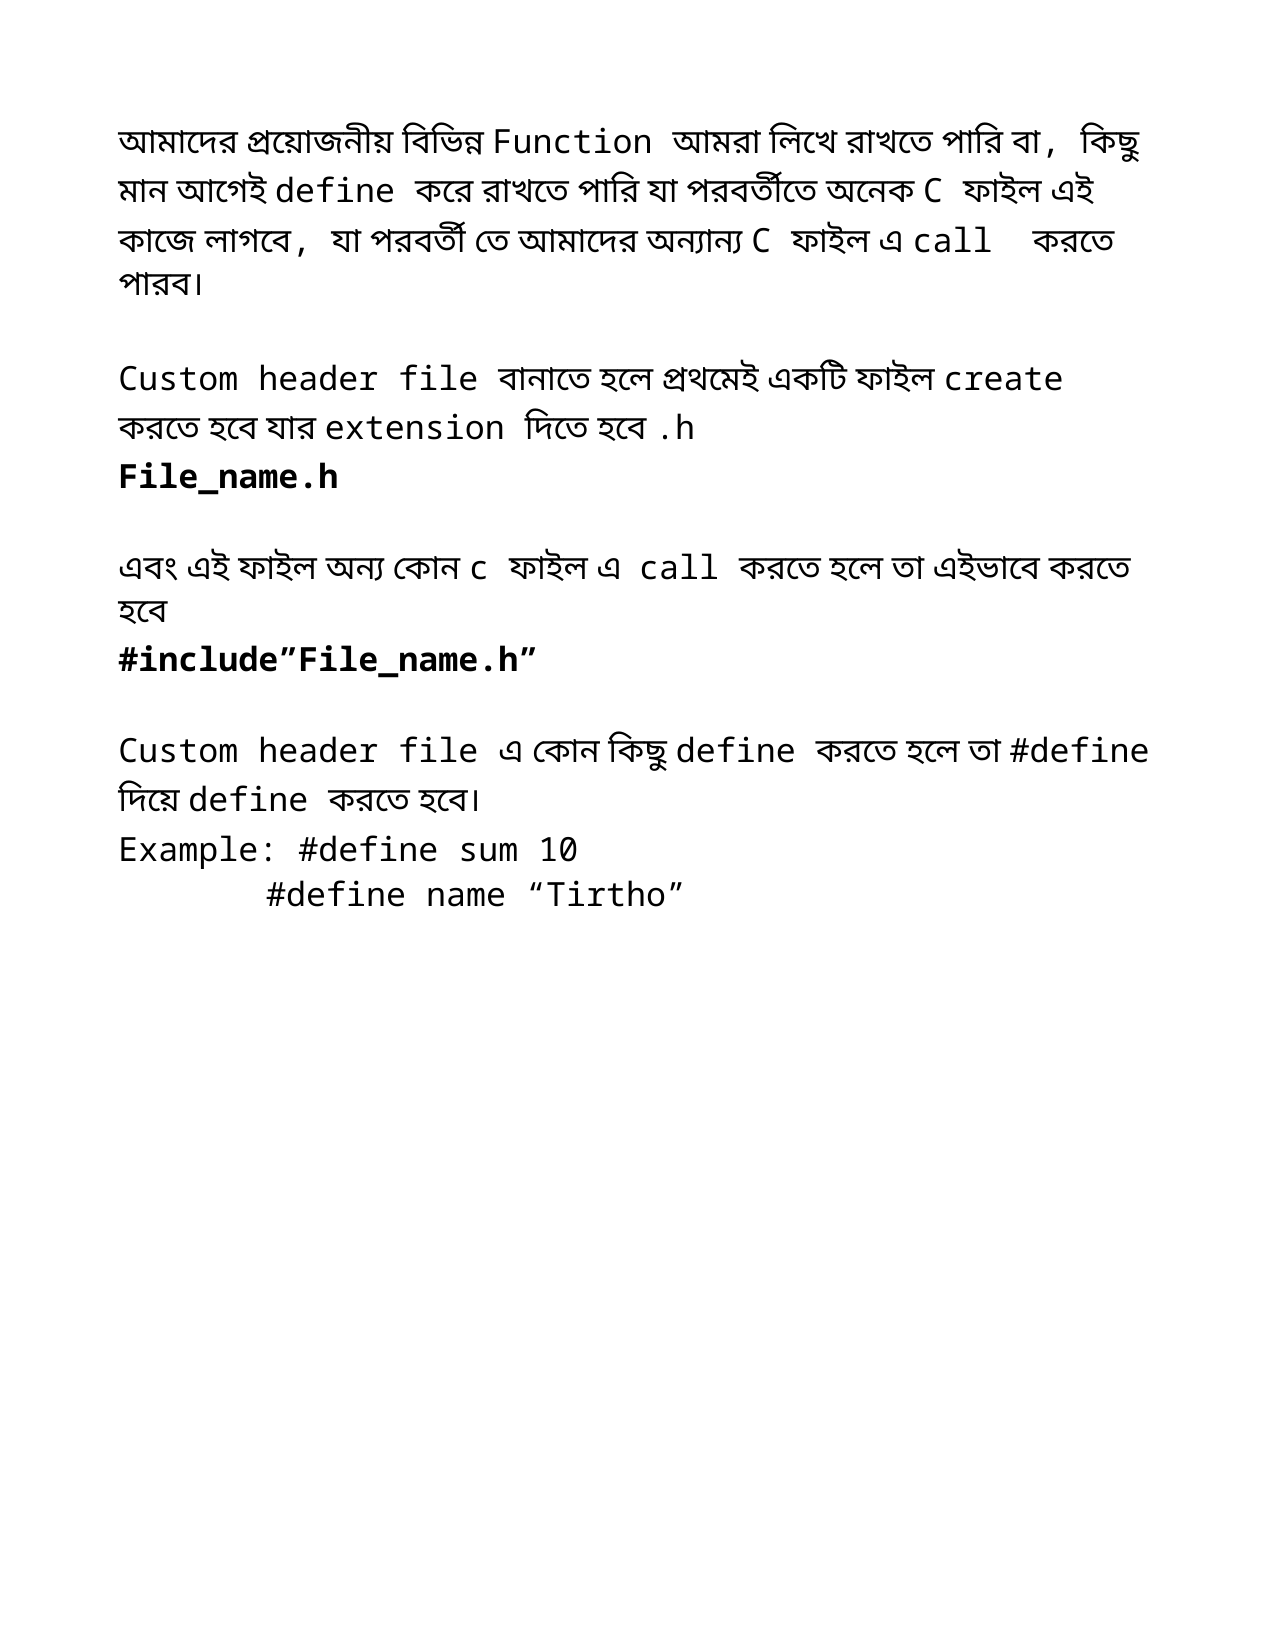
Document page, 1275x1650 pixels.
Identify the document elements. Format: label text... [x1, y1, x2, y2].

text Custom header file এ কোন কিছু define করতে হলে তা #define দিয়ে define করতে হবে। [118, 727, 1157, 825]
text #define name “Tirtho” [118, 871, 1157, 916]
text আমাদের প্রয়োজনীয় বিভিন্ন Function আমরা লিখে রাখতে পারি বা, কিছু মান আগেই define করে রাখতে পারি যা পরবর্তীতে অনেক C ফাইল এই কাজে লাগবে, যা পরবর্তী তে আমাদের অন্যান্য C ফাইল এ call করতে পারব। [118, 118, 1157, 309]
text এবং এই ফাইল অন্য কোন c ফাইল এ call করতে হলে তা এইভাবে করতে হবে [118, 544, 1157, 636]
text File_name.h [118, 453, 1157, 498]
text Custom header file বানাতে হলে প্রথমেই একটি ফাইল create করতে হবে যার extension দিতে হবে .h [118, 354, 1157, 453]
text #include”File_name.h” [118, 636, 1157, 682]
text Example: #define sum 10 [118, 825, 1157, 871]
